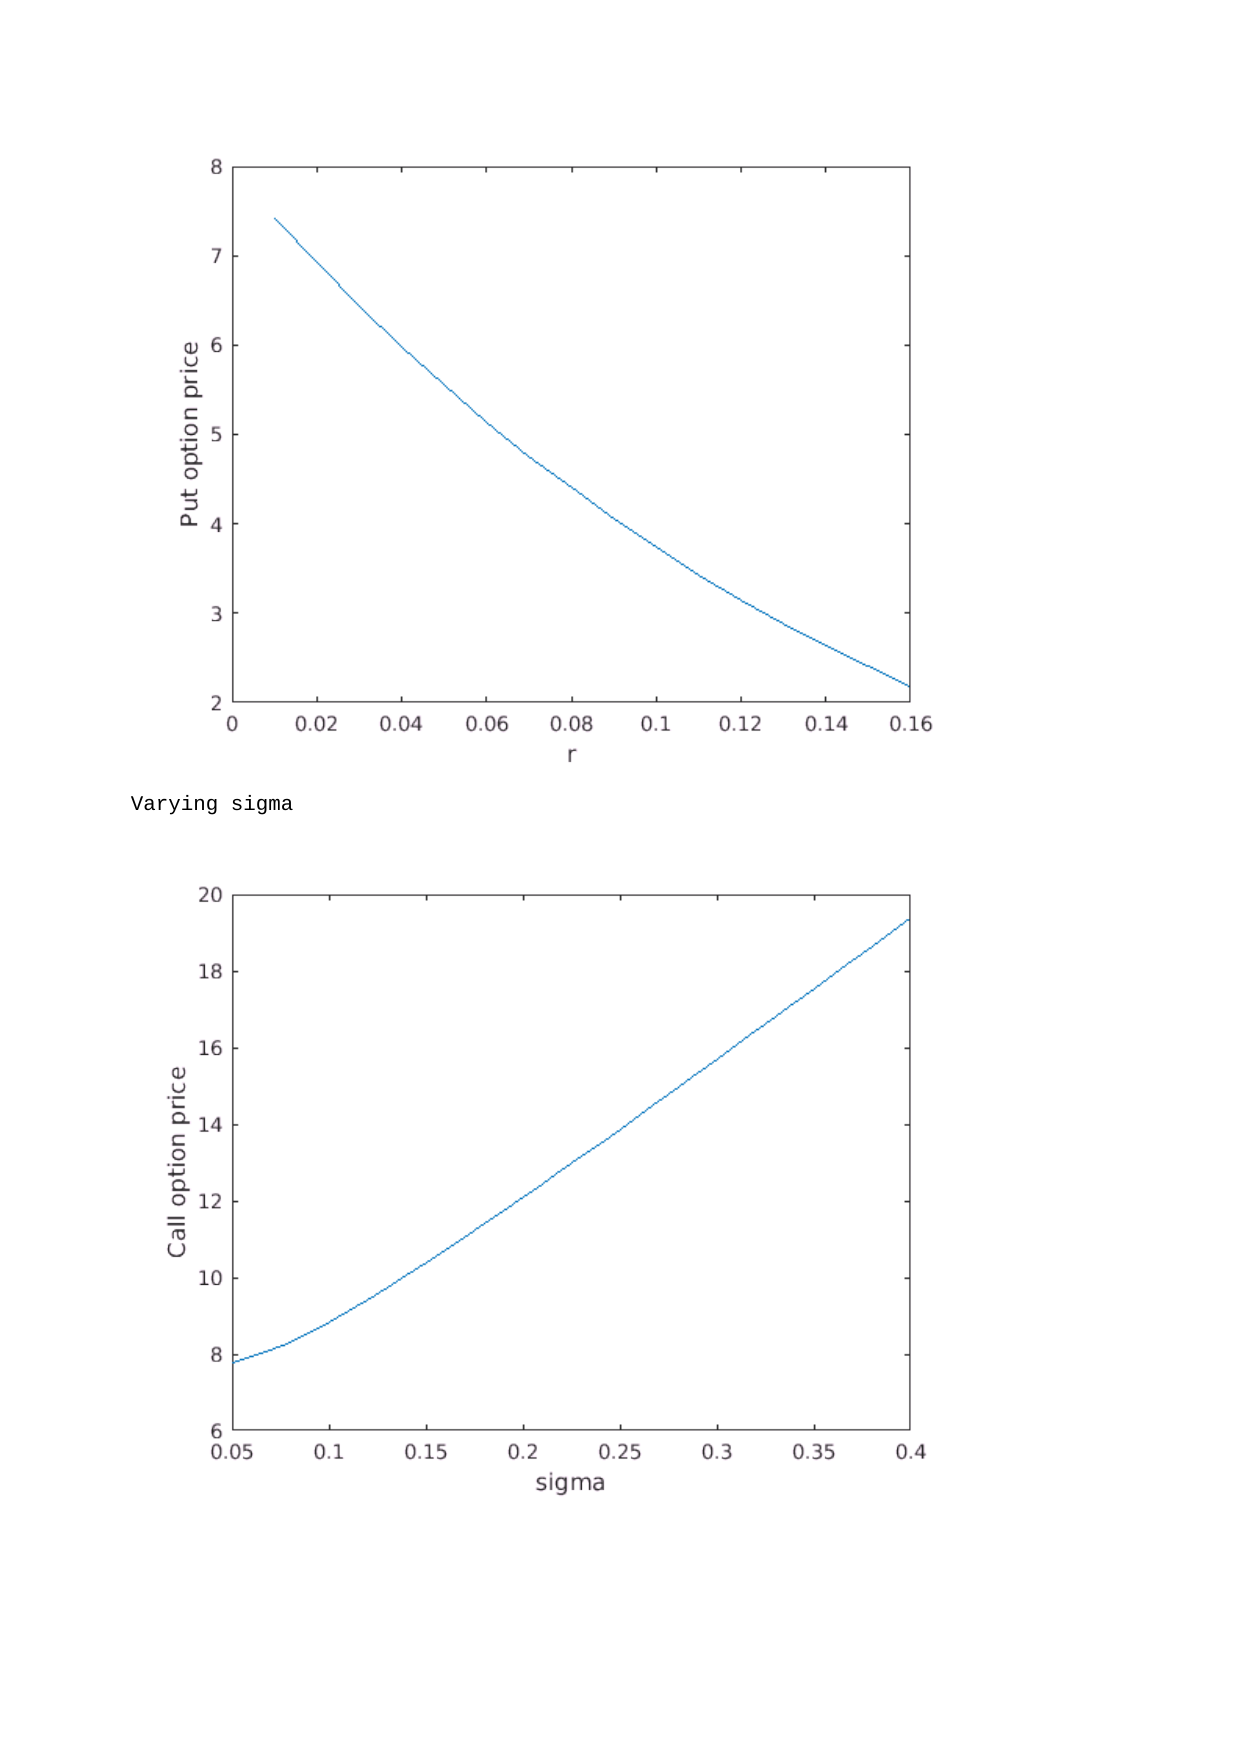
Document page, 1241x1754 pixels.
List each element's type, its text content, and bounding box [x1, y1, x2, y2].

picture [118, 118, 994, 775]
picture [118, 846, 994, 1503]
text Varying sigma [118, 793, 1122, 817]
